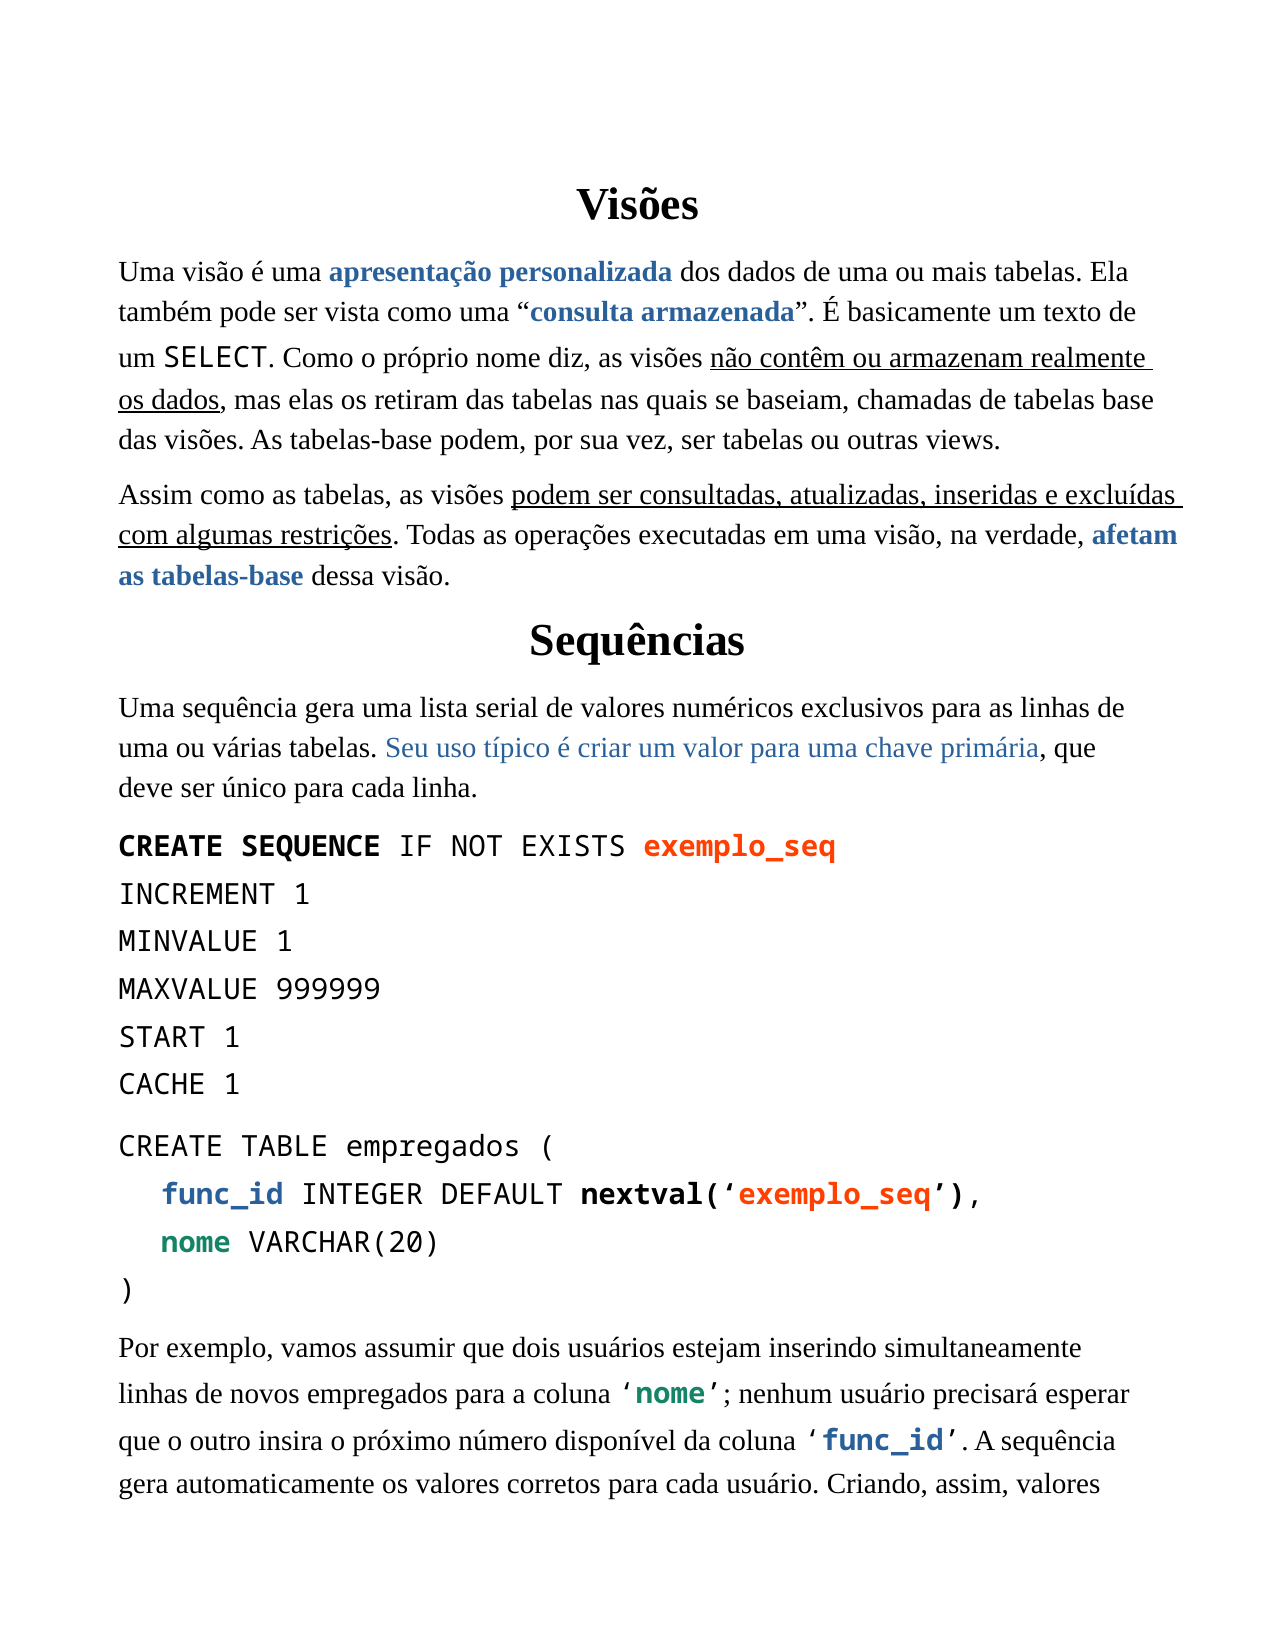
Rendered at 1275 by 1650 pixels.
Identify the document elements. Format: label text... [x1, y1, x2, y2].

text Uma sequência gera uma lista serial de valores numéricos exclusivos para as linhas de uma ou várias tabelas. Seu uso típico é criar um valor para uma chave primária, que deve ser único para cada linha. [118, 690, 1157, 804]
text Sequências [118, 612, 1157, 665]
text Assim como as tabelas, as visões podem ser consultadas, atualizadas, inseridas e excluídas com algumas restrições. Todas as operações executadas em uma visão, na verdade, afetam as tabelas-base dessa visão. [118, 477, 1192, 591]
text CREATE TABLE empregados ( func_id INTEGER DEFAULT nextval(‘exemplo_seq’), nome VARCHAR(20) ) [118, 1126, 1157, 1308]
text Uma visão é uma apresentação personalizada dos dados de uma ou mais tabelas. Ela também pode ser vista como uma “consulta armazenada”. É basicamente um texto de um SELECT. Como o próprio nome diz, as visões não contêm ou armazenam realmente os dados, mas elas os retiram das tabelas nas quais se baseiam, chamadas de tabelas base das visões. As tabelas-base podem, por sua vez, ser tabelas ou outras views. [118, 254, 1157, 456]
text Por exemplo, vamos assumir que dois usuários estejam inserindo simultaneamente linhas de novos empregados para a coluna ‘nome’; nenhum usuário precisará esperar que o outro insira o próximo número disponível da coluna ‘func_id’. A sequência gera automaticamente os valores corretos para cada usuário. Criando, assim, valores [118, 1331, 1157, 1499]
text CREATE SEQUENCE IF NOT EXISTS exemplo_seq INCREMENT 1 MINVALUE 1 MAXVALUE 999999 START 1 CACHE 1 [118, 825, 1157, 1103]
text Visões [118, 176, 1157, 229]
